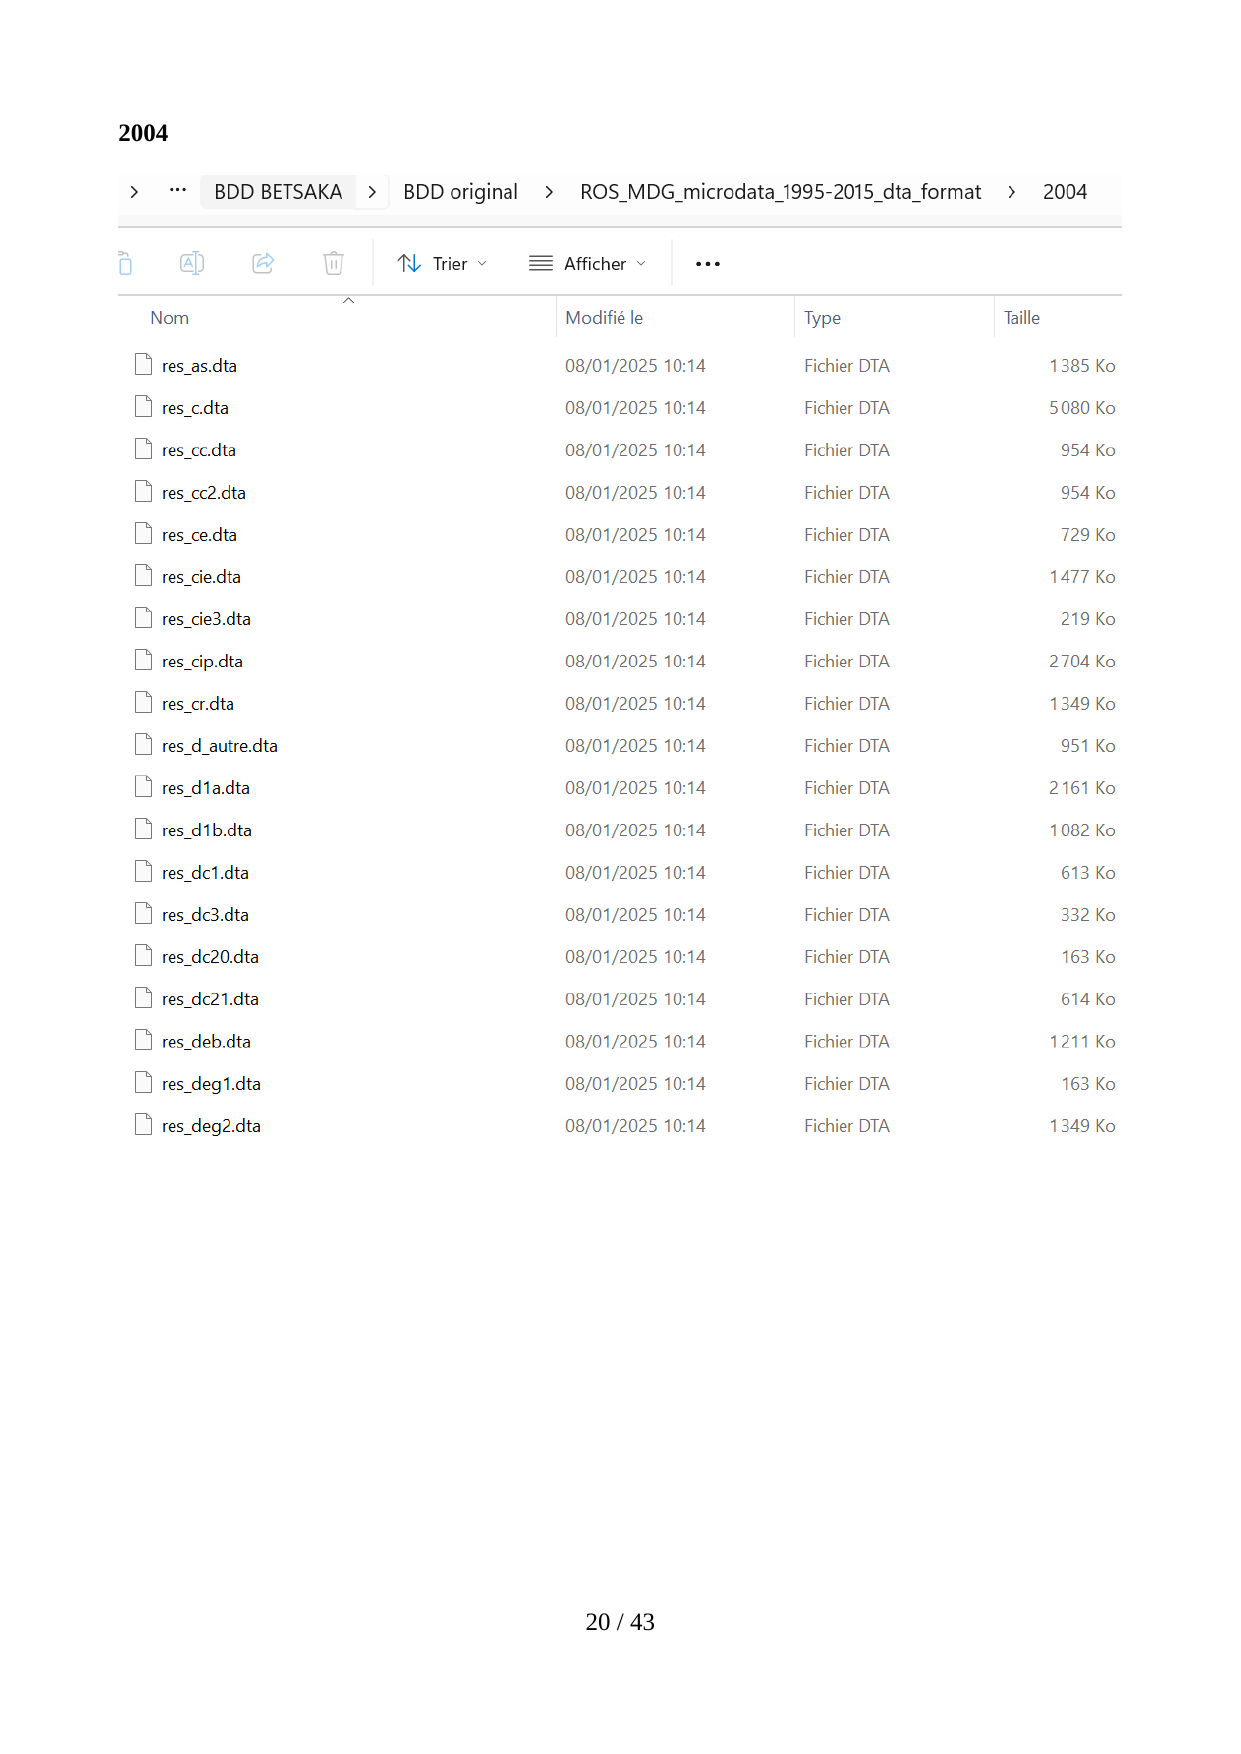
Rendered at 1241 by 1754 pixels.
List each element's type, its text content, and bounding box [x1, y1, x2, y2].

text 2004 [118, 118, 1122, 147]
picture [118, 175, 1123, 1157]
